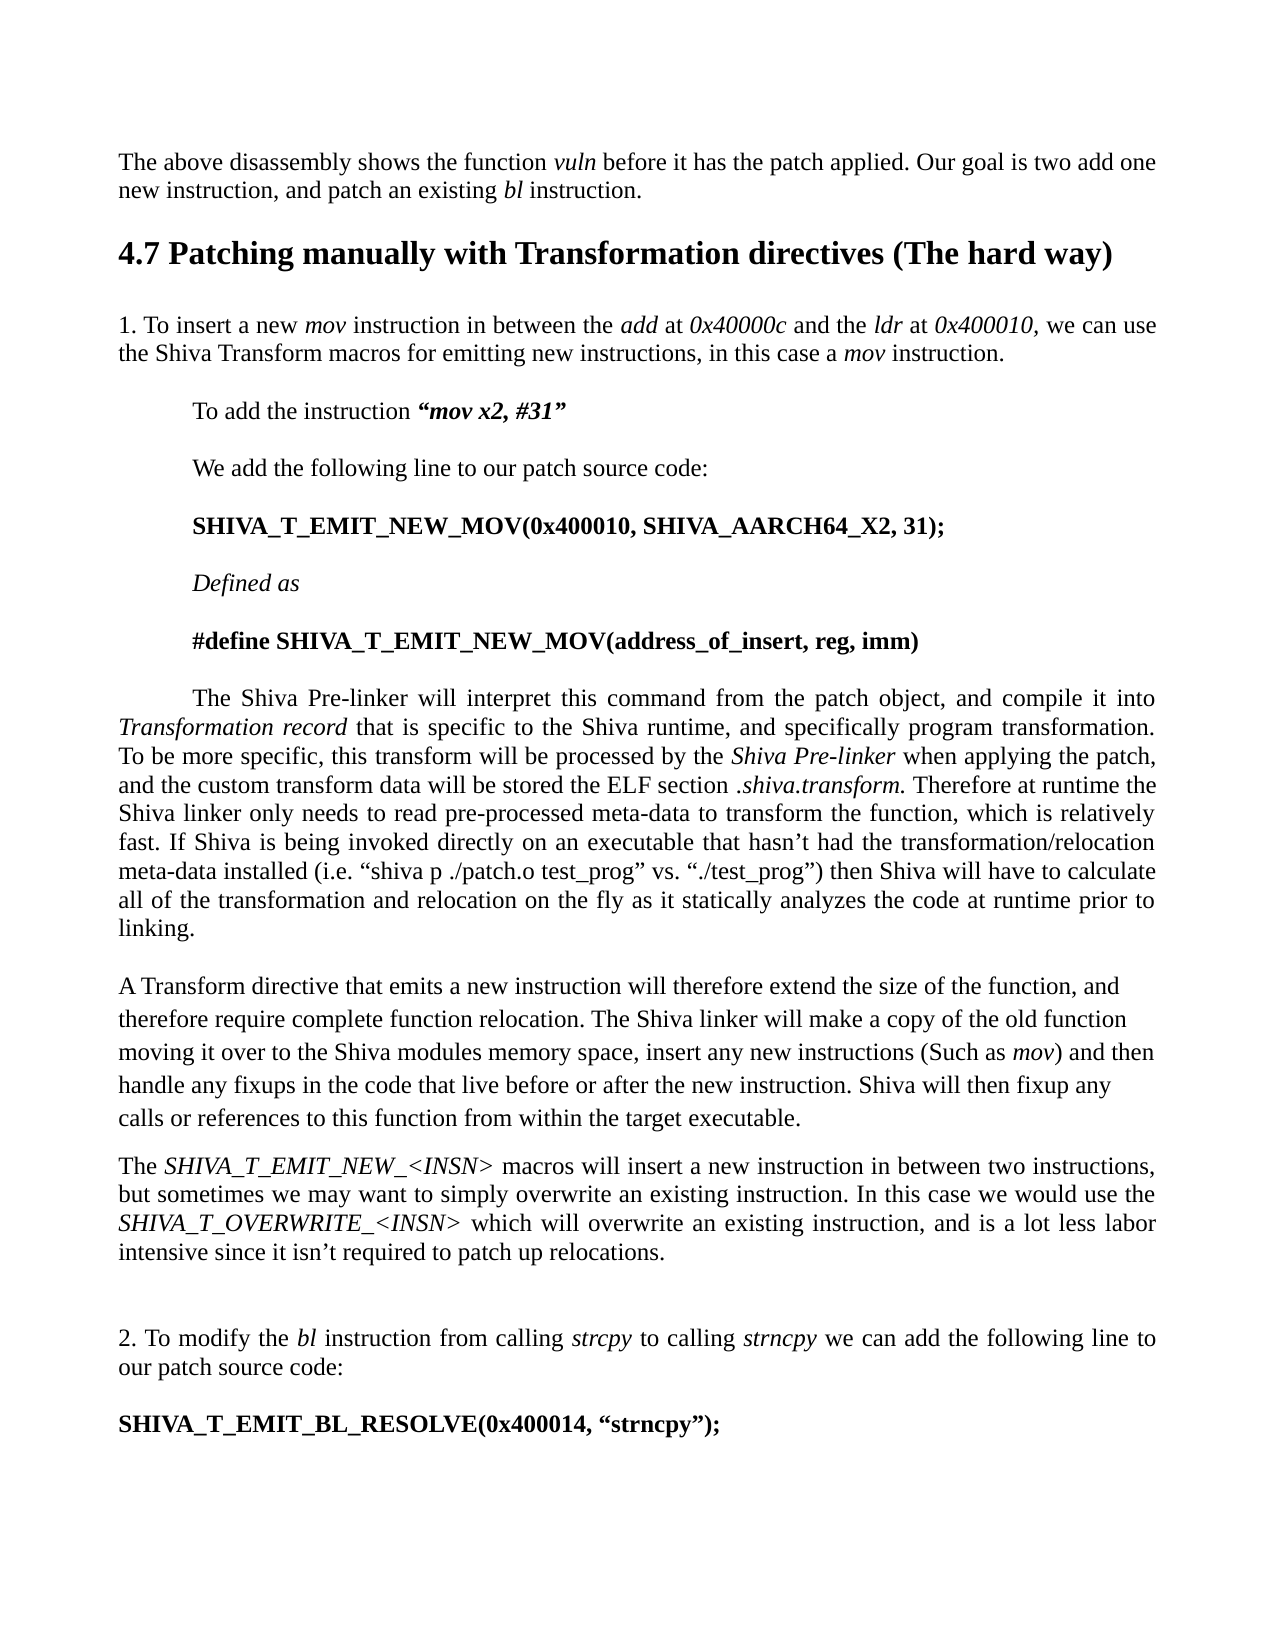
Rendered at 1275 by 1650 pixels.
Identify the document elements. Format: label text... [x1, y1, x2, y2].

text 2. To modify the bl instruction from calling strcpy to calling strncpy we can add the following line to our patch source code: [118, 1323, 1157, 1381]
text 1. To insert a new mov instruction in between the add at 0x40000c and the ldr at 0x400010, we can use the Shiva Transform macros for emitting new instructions, in this case a mov instruction. [118, 310, 1157, 367]
text The Shiva Pre-linker will interpret this command from the patch object, and compile it into Transformation record that is specific to the Shiva runtime, and specifically program transformation. To be more specific, this transform will be processed by the Shiva Pre-linker when applying the patch, and the custom transform data will be stored the ELF section .shiva.transform. Therefore at runtime the Shiva linker only needs to read pre-processed meta-data to transform the function, which is relatively fast. If Shiva is being invoked directly on an executable that hasn’t had the transformation/relocation meta-data installed (i.e. “shiva p ./patch.o test_prog” vs. “./test_prog”) then Shiva will have to calculate all of the transformation and relocation on the fly as it statically analyzes the code at runtime prior to linking. [118, 683, 1157, 942]
text The above disassembly shows the function vuln before it has the patch applied. Our goal is two add one new instruction, and patch an existing bl instruction. [118, 147, 1157, 204]
text SHIVA_T_EMIT_NEW_MOV(0x400010, SHIVA_AARCH64_X2, 31); [118, 511, 1157, 540]
text #define SHIVA_T_EMIT_NEW_MOV(address_of_insert, reg, imm) [118, 626, 1157, 655]
text A Transform directive that emits a new instruction will therefore extend the size of the function, and therefore require complete function relocation. The Shiva linker will make a copy of the old function moving it over to the Shiva modules memory space, insert any new instructions (Such as mov) and then handle any fixups in the code that live before or after the new instruction. Shiva will then fixup any calls or references to this function from within the target executable. [118, 971, 1157, 1132]
text 4.7 Patching manually with Transformation directives (The hard way) [118, 233, 1157, 271]
text To add the instruction “mov x2, #31” [118, 396, 1157, 425]
text The SHIVA_T_EMIT_NEW_<INSN> macros will insert a new instruction in between two instructions, but sometimes we may want to simply overwrite an existing instruction. In this case we would use the SHIVA_T_OVERWRITE_<INSN> which will overwrite an existing instruction, and is a lot less labor intensive since it isn’t required to patch up relocations. [118, 1151, 1157, 1266]
text SHIVA_T_EMIT_BL_RESOLVE(0x400014, “strncpy”); [118, 1409, 1157, 1438]
text Defined as [118, 568, 1157, 597]
text We add the following line to our patch source code: [118, 453, 1157, 482]
